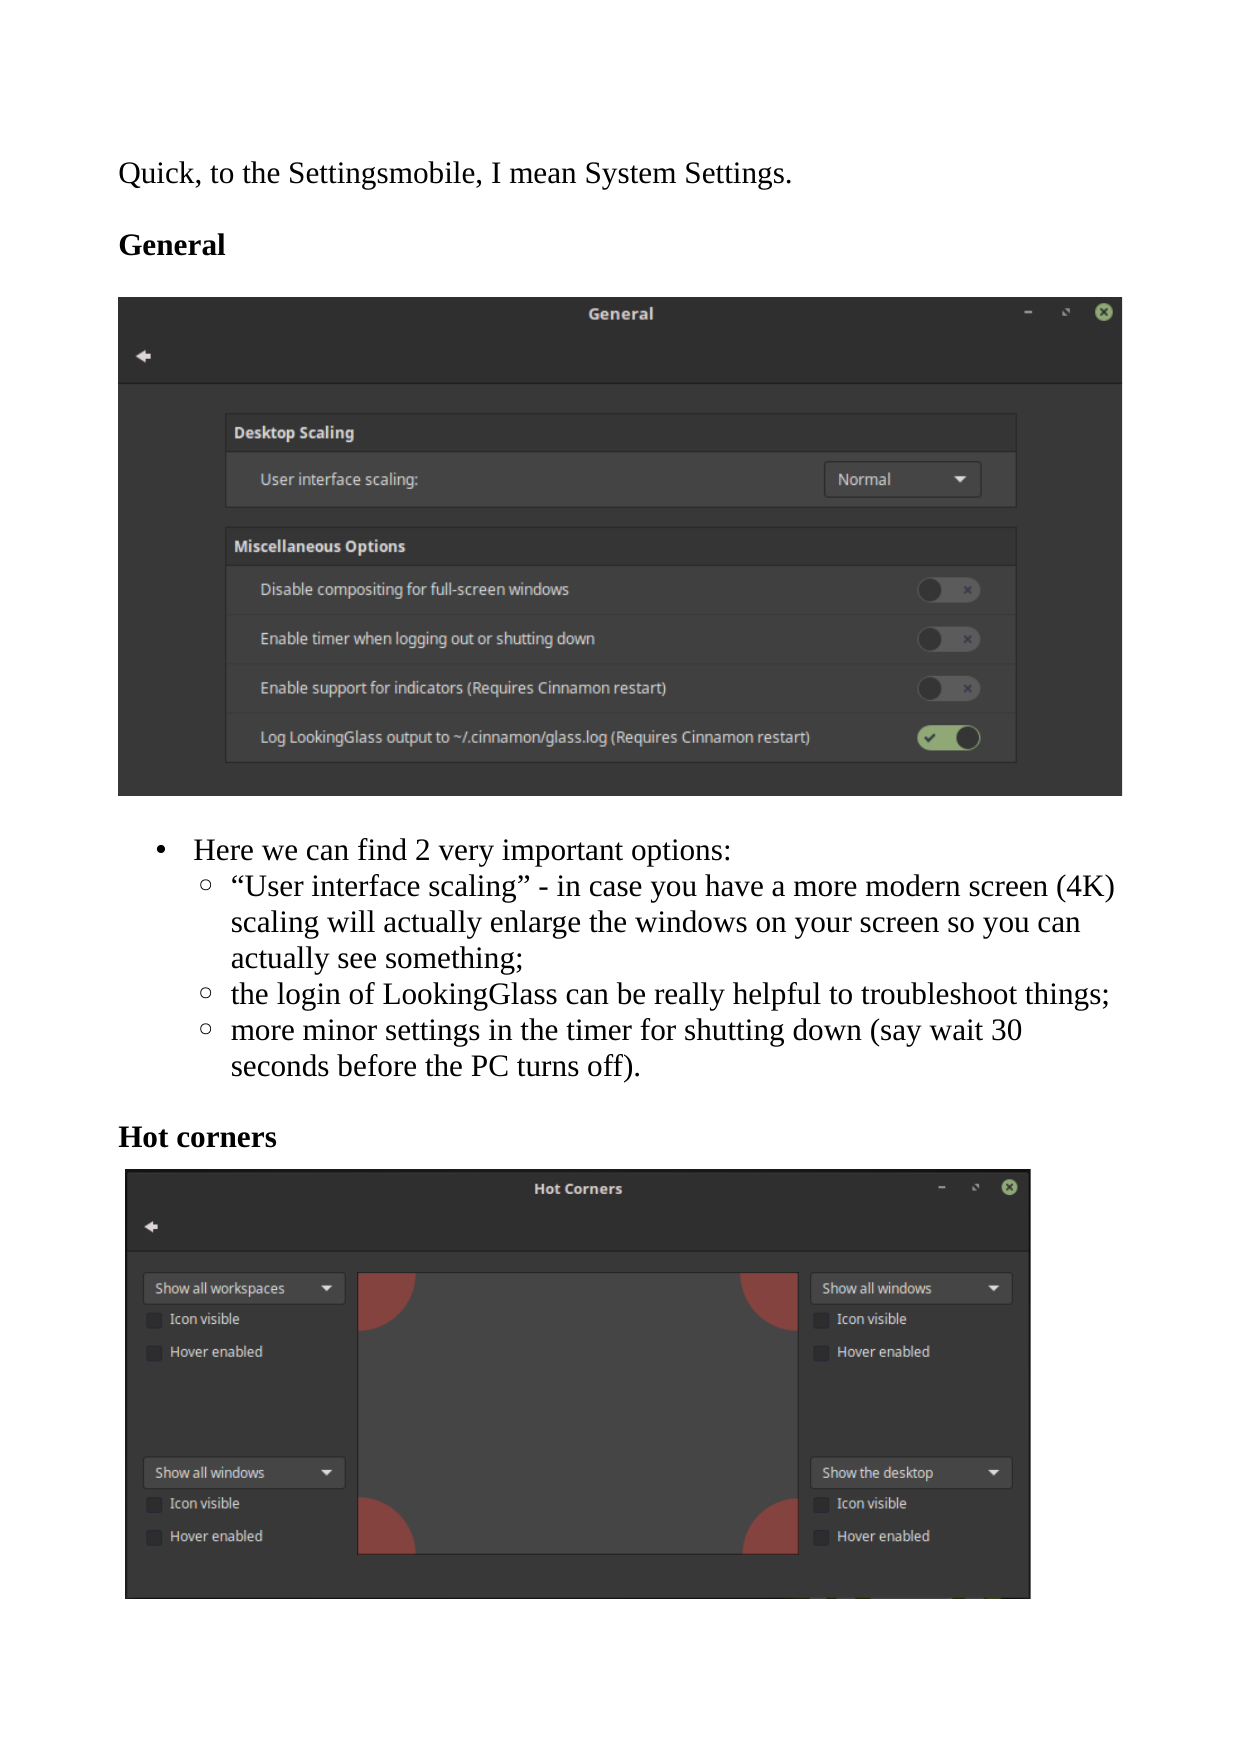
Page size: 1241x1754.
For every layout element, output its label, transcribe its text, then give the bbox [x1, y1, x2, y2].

list Here we can find 2 very important options: [156, 831, 1122, 867]
list the login of LookingGlass can be really helpful to troubleshoot things; [193, 975, 1122, 1011]
text General [118, 226, 1122, 262]
list “User interface scaling” - in case you have a more modern screen (4K) scaling will actually enlarge the windows on your screen so you can actually see something; [193, 867, 1122, 975]
picture [125, 1169, 1031, 1599]
picture [118, 297, 1123, 796]
text Quick, to the Settingsmobile, I mean System Settings. [118, 154, 1122, 190]
list more minor settings in the timer for shutting down (say wait 30 seconds before the PC turns off). [193, 1011, 1122, 1083]
text Hot corners [118, 1119, 1122, 1155]
